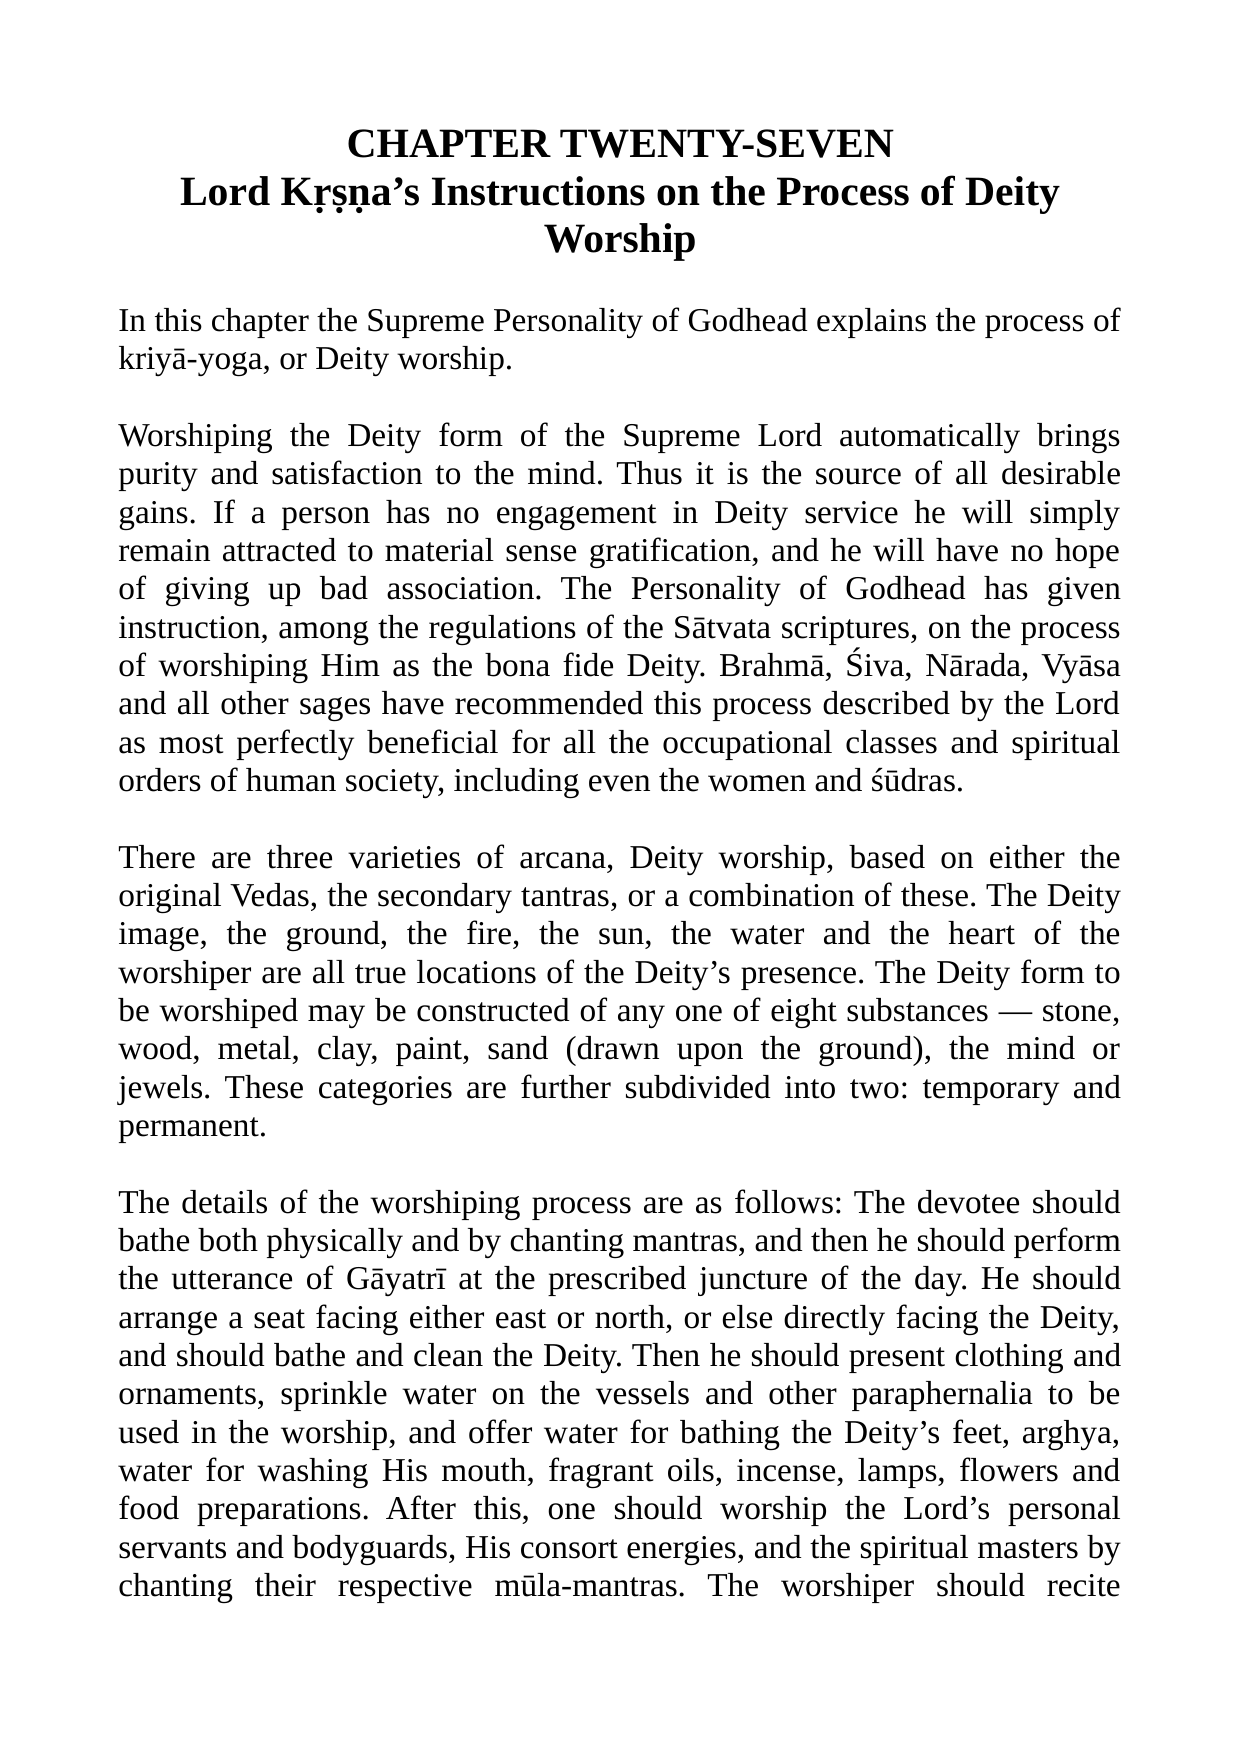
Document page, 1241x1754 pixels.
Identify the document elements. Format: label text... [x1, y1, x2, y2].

text There are three varieties of arcana, Deity worship, based on either the original Vedas, the secondary tantras, or a combination of these. The Deity image, the ground, the fire, the sun, the water and the heart of the worshiper are all true locations of the Deity’s presence. The Deity form to be worshiped may be constructed of any one of eight substances — stone, wood, metal, clay, paint, sand (drawn upon the ground), the mind or jewels. These categories are further subdivided into two: temporary and permanent. [118, 837, 1122, 1143]
text In this chapter the Supreme Personality of Godhead explains the process of kriyā-yoga, or Deity worship. [118, 300, 1122, 377]
text CHAPTER TWENTY-SEVEN [118, 118, 1122, 166]
text Lord Kṛṣṇa’s Instructions on the Process of Deity Worship [118, 166, 1122, 262]
text The details of the worshiping process are as follows: The devotee should bathe both physically and by chanting mantras, and then he should perform the utterance of Gāyatrī at the prescribed juncture of the day. He should arrange a seat facing either east or north, or else directly facing the Deity, and should bathe and clean the Deity. Then he should present clothing and ornaments, sprinkle water on the vessels and other paraphernalia to be used in the worship, and offer water for bathing the Deity’s feet, arghya, water for washing His mouth, fragrant oils, incense, lamps, flowers and food preparations. After this, one should worship the Lord’s personal servants and bodyguards, His consort energies, and the spiritual masters by chanting their respective mūla-mantras. The worshiper should recite [118, 1182, 1122, 1603]
text Worshiping the Deity form of the Supreme Lord automatically brings purity and satisfaction to the mind. Thus it is the source of all desirable gains. If a person has no engagement in Deity service he will simply remain attracted to material sense gratification, and he will have no hope of giving up bad association. The Personality of Godhead has given instruction, among the regulations of the Sātvata scriptures, on the process of worshiping Him as the bona fide Deity. Brahmā, Śiva, Nārada, Vyāsa and all other sages have recommended this process described by the Lord as most perfectly beneficial for all the occupational classes and spiritual orders of human society, including even the women and śūdras. [118, 415, 1122, 798]
